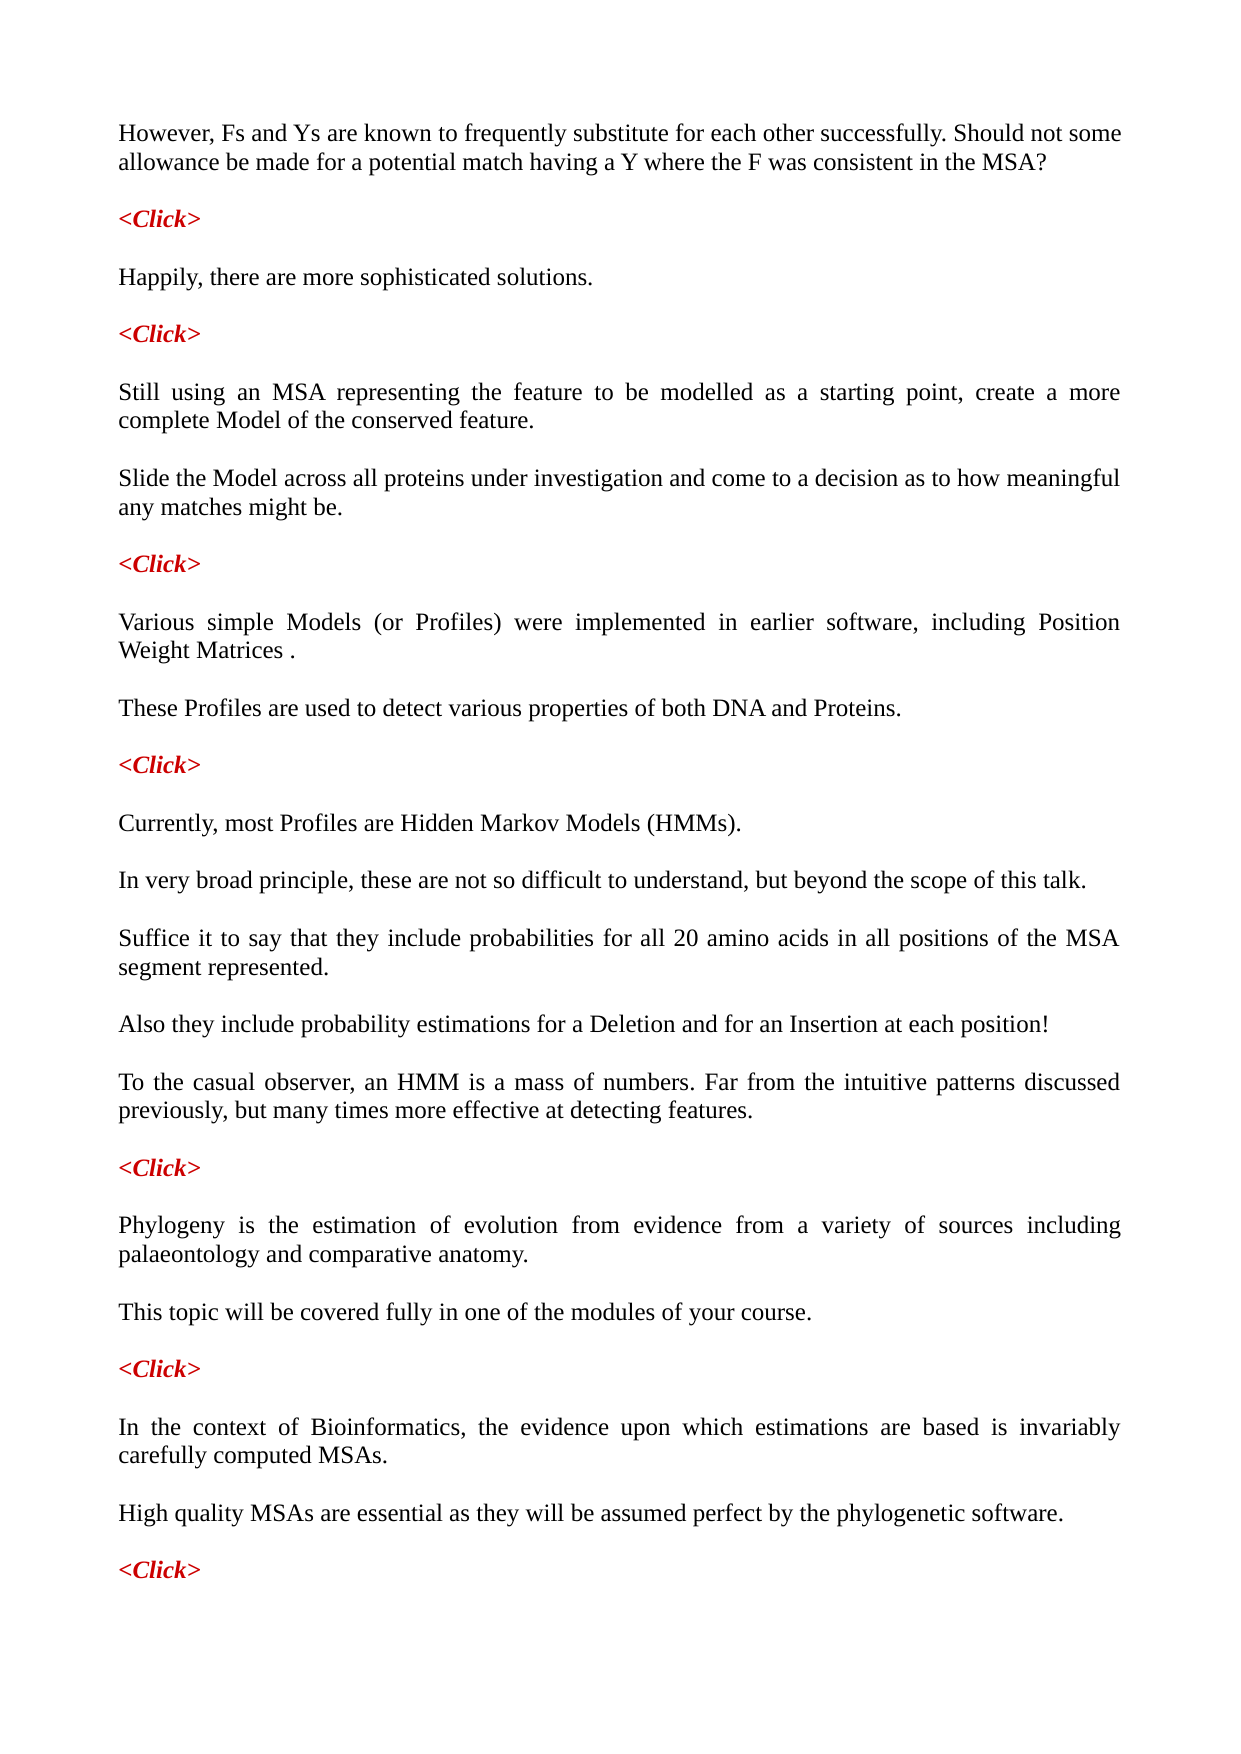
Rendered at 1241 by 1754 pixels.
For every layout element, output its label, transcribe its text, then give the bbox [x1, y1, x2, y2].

text Suffice it to say that they include probabilities for all 20 amino acids in all positions of the MSA segment represented. [118, 923, 1122, 981]
text <Click> [118, 751, 1122, 779]
text <Click> [118, 319, 1122, 348]
text <Click> [118, 1556, 1122, 1584]
text <Click> [118, 549, 1122, 578]
text Still using an MSA representing the feature to be modelled as a starting point, create a more complete Model of the conserved feature. [118, 377, 1122, 434]
text High quality MSAs are essential as they will be assumed perfect by the phylogenetic software. [118, 1498, 1122, 1527]
text Phylogeny is the estimation of evolution from evidence from a variety of sources including palaeontology and comparative anatomy. [118, 1211, 1122, 1268]
text In very broad principle, these are not so difficult to understand, but beyond the scope of this talk. [118, 866, 1122, 894]
text Happily, there are more sophisticated solutions. [118, 262, 1122, 291]
text However, Fs and Ys are known to frequently substitute for each other successfully. Should not some allowance be made for a potential match having a Y where the F was consistent in the MSA? [118, 118, 1122, 176]
text Slide the Model across all proteins under investigation and come to a decision as to how meaningful any matches might be. [118, 463, 1122, 521]
text In the context of Bioinformatics, the evidence upon which estimations are based is invariably carefully computed MSAs. [118, 1412, 1122, 1469]
text Currently, most Profiles are Hidden Markov Models (HMMs). [118, 808, 1122, 837]
text This topic will be covered fully in one of the modules of your course. [118, 1297, 1122, 1326]
text <Click> [118, 1153, 1122, 1182]
text <Click> [118, 1354, 1122, 1383]
text Also they include probability estimations for a Deletion and for an Insertion at each position! [118, 1009, 1122, 1038]
text <Click> [118, 204, 1122, 233]
text These Profiles are used to detect various properties of both DNA and Proteins. [118, 693, 1122, 722]
text Various simple Models (or Profiles) were implemented in earlier software, including Position Weight Matrices . [118, 607, 1122, 664]
text To the casual observer, an HMM is a mass of numbers. Far from the intuitive patterns discussed previously, but many times more effective at detecting features. [118, 1067, 1122, 1124]
